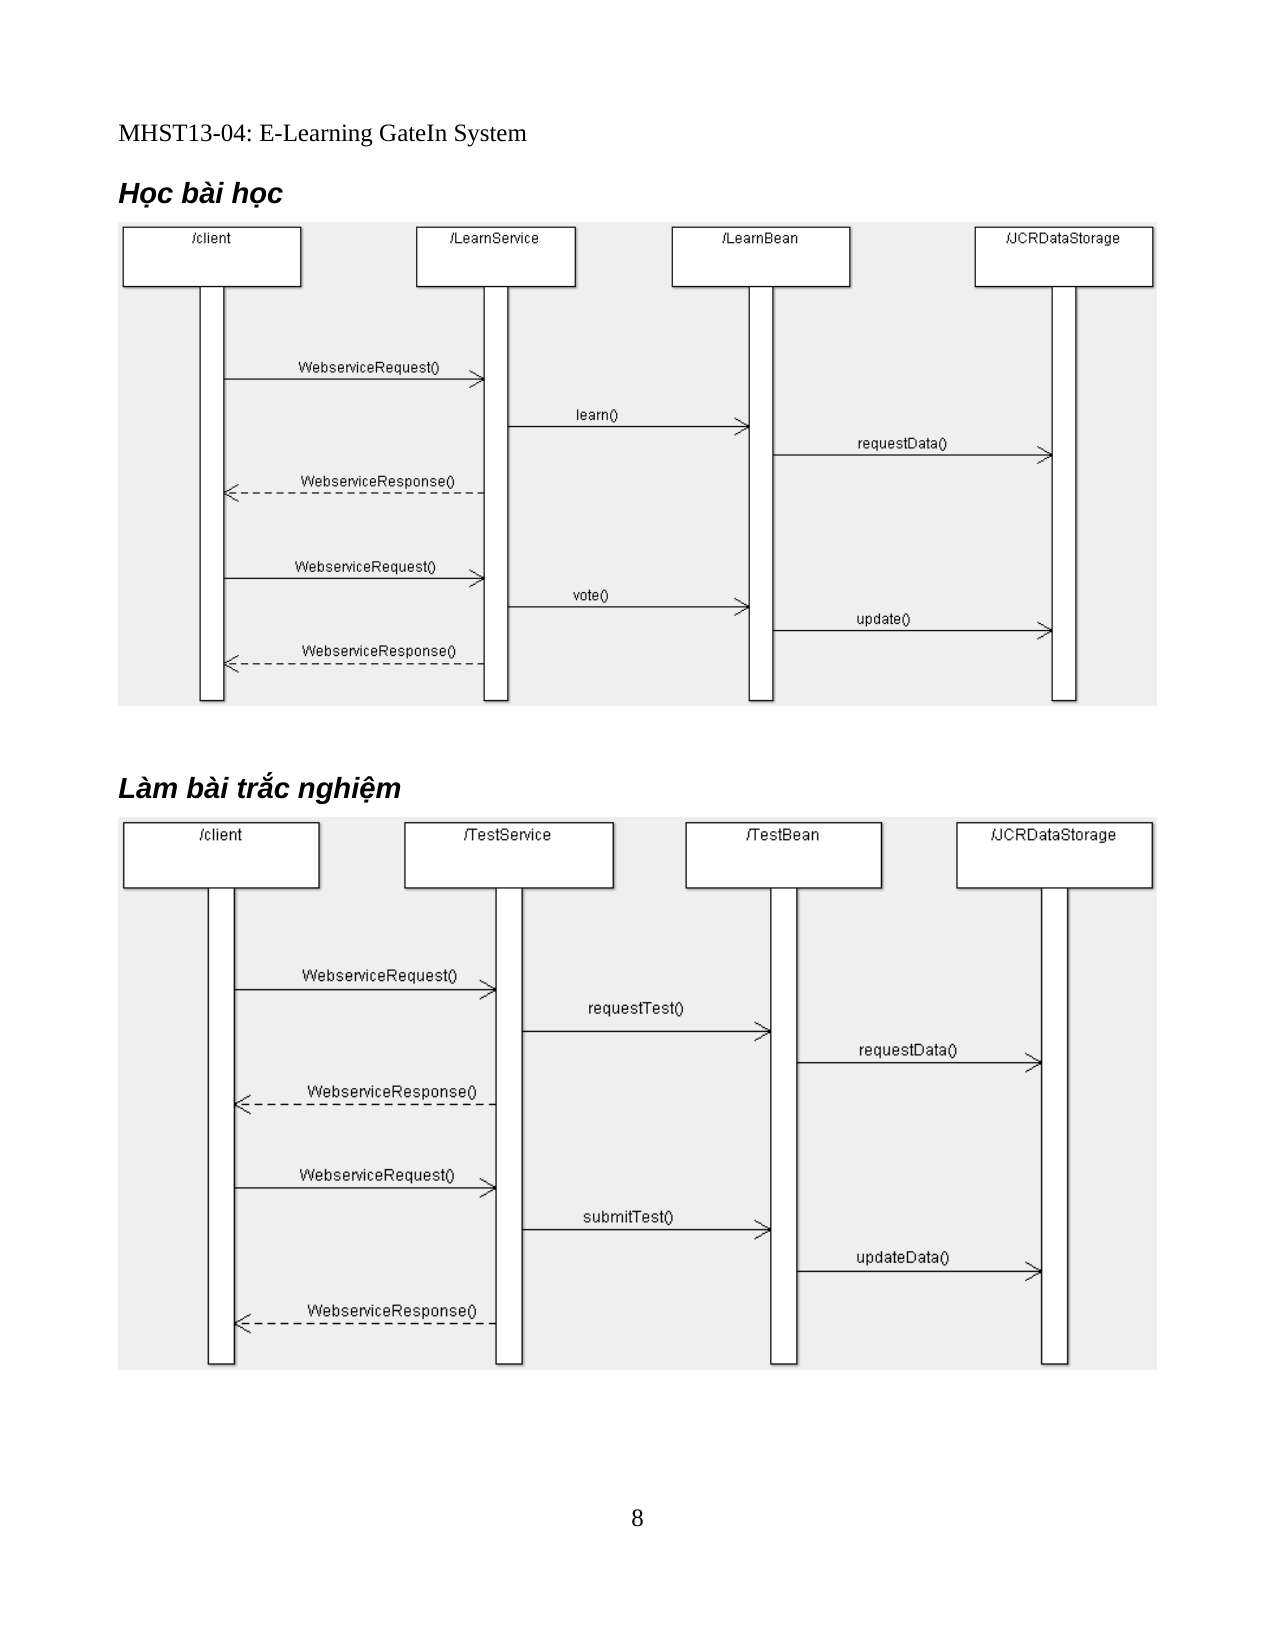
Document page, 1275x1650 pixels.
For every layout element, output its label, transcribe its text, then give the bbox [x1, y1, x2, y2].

subtitle Học bài học [118, 176, 1157, 210]
subtitle Làm bài trắc nghiệm [118, 771, 1157, 805]
